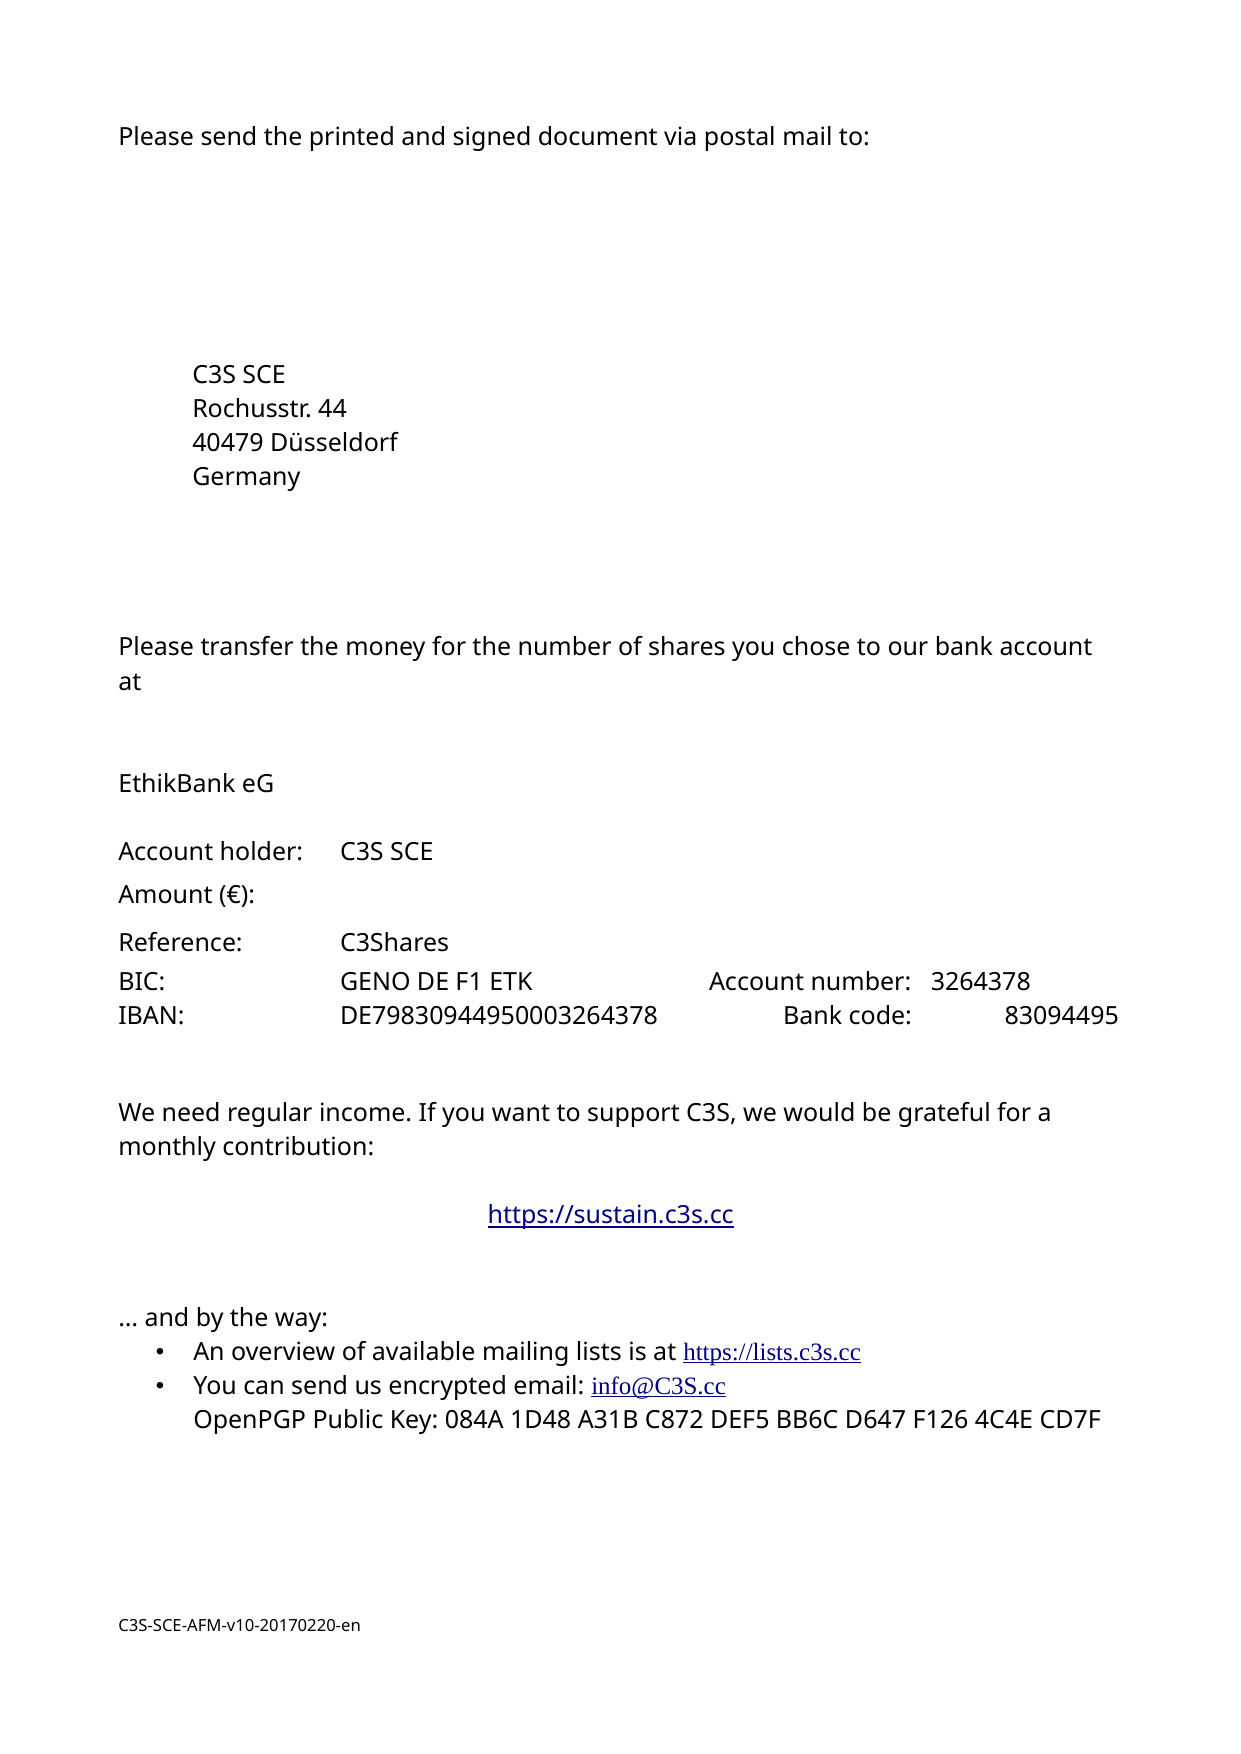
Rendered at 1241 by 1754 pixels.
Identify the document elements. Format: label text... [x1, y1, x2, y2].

text Rochusstr. 44 [118, 391, 1122, 425]
text [729, 915, 1122, 963]
text 40479 Düsseldorf [118, 425, 1122, 459]
text … and by the way: [118, 1299, 1122, 1333]
text Please send the printed and signed document via postal mail to: [118, 118, 1122, 152]
text Amount (€): [118, 867, 1122, 915]
text Reference: C3Shares [118, 915, 455, 963]
text Account holder: C3S SCE [118, 833, 1122, 867]
text BIC: GENO DE F1 ETK Account number: 3264378 [118, 963, 1122, 997]
text IBAN: DE79830944950003264378 Bank code: 83094495 [118, 997, 1122, 1031]
list You can send us encrypted email: info@C3S.cc OpenPGP Public Key: 084A 1D48 A31B C872 DEF5 BB6C D647 F126 4C4E CD7F [156, 1367, 1122, 1436]
text EthikBank eG [118, 765, 1122, 799]
text C3S SCE [118, 357, 1122, 391]
list An overview of available mailing lists is at https://lists.c3s.cc [156, 1333, 1122, 1367]
text We need regular income. If you want to support C3S, we would be grateful for a monthly contribution: [118, 1095, 1122, 1163]
text Please transfer the money for the number of shares you chose to our bank account at [118, 629, 1122, 697]
text https://sustain.c3s.cc [118, 1197, 1122, 1231]
text Germany [118, 459, 1122, 493]
